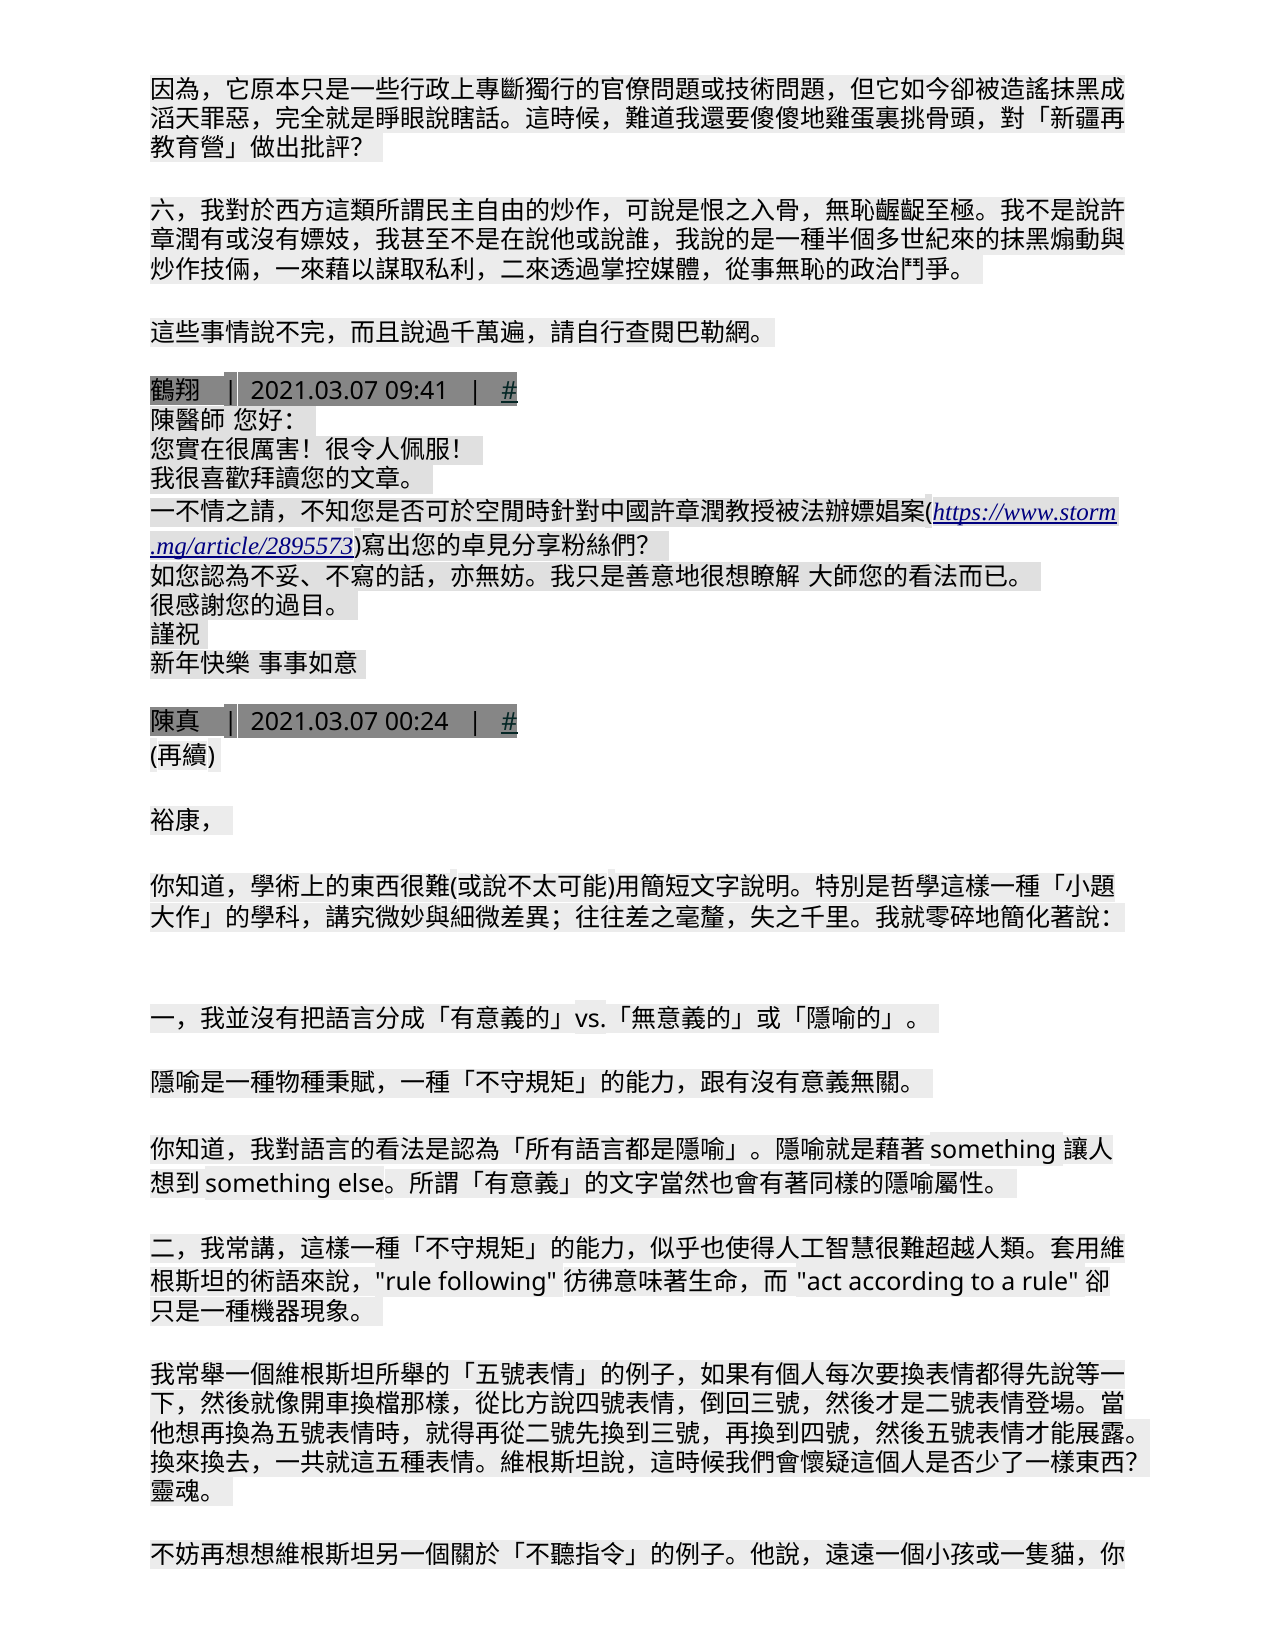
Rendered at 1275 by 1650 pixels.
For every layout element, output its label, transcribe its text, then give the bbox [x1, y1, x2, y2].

text 陳真 | 2021.03.07 00:24 | # [150, 704, 1125, 738]
text (再續) 裕康， 你知道，學術上的東西很難(或說不太可能)用簡短文字說明。特別是哲學這樣一種「小題大作」的學科，講究微妙與細微差異；往往差之毫釐，失之千里。我就零碎地簡化著說： 一，我並沒有把語言分成「有意義的」vs.「無意義的」或「隱喻的」。 隱喻是一種物種秉賦，一種「不守規矩」的能力，跟有沒有意義無關。 你知道，我對語言的看法是認為「所有語言都是隱喻」。隱喻就是藉著something 讓人想到something else。所謂「有意義」的文字當然也會有著同樣的隱喻屬性。 二，我常講，這樣一種「不守規矩」的能力，似乎也使得人工智慧很難超越人類。套用維根斯坦的術語來說，"rule following" 彷彿意味著生命，而 "act according to a rule" 卻只是一種機器現象。 我常舉一個維根斯坦所舉的「五號表情」的例子，如果有個人每次要換表情都得先說等一下，然後就像開車換檔那樣，從比方說四號表情，倒回三號，然後才是二號表情登場。當他想再換為五號表情時，就得再從二號先換到三號，再換到四號，然後五號表情才能展露。換來換去，一共就這五種表情。維根斯坦說，這時候我們會懷疑這個人是否少了一樣東西？靈魂。 不妨再想想維根斯坦另一個關於「不聽指令」的例子。他說，遠遠一個小孩或一隻貓，你要他過來，他不會直挺挺地馬上踢正步過來，機器人才會這樣，人不會，生命都不會。他不一定會聽命走來，有可能遲疑一會兒就一溜煙跑掉，就算走過來，也往往會有各種花樣與各種可能。 諸如這樣一些例子，往往圍繞著所謂 "rule following" 的概念打轉。這樣一種「文法本質」，我把它視為一種隱喻屬性的具體呈現。 三，哲學畢竟和社會科學不一樣，哲學並非提出一套具有實證意義的理論，而是提出某種(往往自圓其說)的說法，訴諸某種說服力，而非訴諸證據。因此，哲學這東西往往得千言萬語，長篇大論，而且細得不能再細，而非粗糙地一翻兩瞪眼。 四，我們到底是在談論「什麼」，這恐怕就已經是個問題。我是在談「我的」「隱喻觀」或「語言」觀，或者更正確地說，其實就是藉著談論「維根斯坦」來談「我的」世界觀。因此，任何人都得先進入兩樣東西，然後他才有可能知道我所談的這些東西的對象或主題(subject matter) 是什麼。 簡單說，不管是附和或反駁，大概只有兩種途徑：一是進入我寫的跟維根斯坦寫的這一大堆東西裏頭，在一種很微妙之處去附和或反駁。第二種途逕是自己也提出一整套說法，藉以附和，或是藉著更好的說服力，讓我和「我的」維根斯坦的說法失去魅力，或是取而代之。 當然，還有一個途徑，大概也就是一般人常用的，那就是林北、林祖嬤根本不鳥你。 維根斯坦很明顯是把哲學視為詩，等同於藝術品。他說，即便是梵谷畫作或莫札特的音樂，當一個人對某個藝術品全然無動於衷時，那它其實就只是個一文不值的垃圾而不值得一顧。 但是，非藝術品卻不是這樣。比方說科學，就算有個人對某個科學理論絲毫無動於衷，這個科學著作依舊有著它的某種客觀價值。 五，除了不鳥你之外，上述兩種途徑其實都需要進入非常複雜而漫長的細節，然後我們才能知道究竟我們是在討論「什麼」。 六，懷軒說對了一個很重要的東西就是：理解隱喻或理解詩，往往訴諸一種「個人與個人之間的連結」。這有兩層意義： a，維根斯坦哲學之「告白」(confession) 性質，它無關對錯，更無理論可言。 維根斯坦始終把自己的哲學形容為一種「個人告白」或「日記」，說它裏頭載明一種「個人的痛苦」以及相應的「處方」，惟有「同病相憐者」或「呼吸同一種空氣」的人，才能理解，並從中獲得安慰或治療。他並且經常說他的哲學就像一種私人之間的「竊竊私語」或兩人之間「面對面的」交談與溝通。 我今天如果寫了一本數學或醫學或社會學教科書，那麼，它絕不會有私人告白性質，更不會是一種「竊竊私語」，當然也不會是作者和「某位」讀者兩人之間親密的思想與情感交流。 b，上述這樣一種私密語言(private language)，不但是有可能的，而且是珍貴的。 一般研究者常說維根斯坦反駁了「私密語言」，說他高舉語言或意義的公眾性。也就是說，私密語言是不可能的，無意義的。我要反駁的也恰恰是這樣一種解讀，剛好讀成顛倒了。 最早期的維也納學派那些人就是這樣，以為維根斯坦藉著畫分「有意義」與「無意義」是在推崇邏輯實證或邏輯分析等等。其實剛好相反。 維根斯坦說，「我的著作分成兩部份，一部份是我有寫出來的，另一部份是我沒有寫出來的，而恰恰是沒有寫出來的，才是重要的。」 也許你會說，幹嘛不把重要的寫出來，卻只寫不重要的？那是因為沒寫出來的就是那些寫不出來的，惟有藉著寫那些不重要的，或許才有可能讓你意識到那些真正重要的。 如果這不是一種隱喻，什麼是隱喻？ 七，至於你對於某種隱喻起共鳴的看法，我都認同。 隱喻吸引了我的心，因為它如此開放、靈活與自由，撫慰人心，至少撫慰了我的心。相反地，我對那些腦袋其介如石硬得像花崗岩的「語言」(比方說那位汪怡昕導演的思維及其所謂「歷史重現」)，可說是「恐懼」到極點，會讓我窒息，會讓我有一種想要掐LP自殺的衝動。我覺得他應該轉行去幹任何一種行業都好，尤其適合去民進黨文宣部謀職，當導演或講歷史實在太荒唐。 有小孩之後，每天肉體疲憊不堪，難得睡上幾小時，心理更是牽腸掛肚，憂心忡忡。不過，小孩尚未被教育污染與摧殘，對於再怎麼無趣的細節都能感到興味盎然，熱情十足，真的是 "attention to particulars" (維根斯坦的內行人應該知道我在說什麼)，每天胡言亂語的，經常讓我感覺彷彿呼吸到一種新鮮空氣。 八，另外，你問說，「數學」或「邏輯」是否也是隱喻？ 答案是：「是」，但也「不是」。為什麼呢？請見上述「三」。也就是說，你要怎麼訴說它都行，只要你言之成理，足以自圓其說。 我自己是認為「數學」或「邏輯」或「自然法則與定理」等等，當然也是隱喻。我不是隨口瞎掰，這問題恰恰也是我二十五年寒窗的一個研究核心。維根斯坦曾經把自己的哲學定位為一種「數學哲學」，其實也就是在談所謂「數學的基礎」。這問題恐怕得用幾十萬字或幾百萬字去表達，一言難盡。 九，至於你還問到歷史學科的本質。這問題也是太大了，同樣一言難盡。簡單說，歷史像小說，但它畢竟不是小說。往事飄渺如煙，但它卻又如許厚重，並不如煙。可是，若無前者之飄渺，便無後者之厚重。 [150, 738, 1125, 1569]
text 鶴翔， 我不知道誰是許章潤，從未聽過，對於一無所知的事自然無法作評，特別是個案。個案很難斷言「內在」是非，除非有更多長期性的資訊，而非一時一地之言。 此人因為嫖妓被校方暫停教職，然後美國那邊的大學就給了他聘書，並且當然又是大幅報導與渲染，而且肯定會像CIA的走狗劉曉波那樣，被西方抬舉成「中國的良心」或「民主自由的鬥士」之類。 所謂「內在」是非就是：旁人無法知道當事人有無嫖妓。就算有，那肯定也不會是惹禍的真正原因。這類事情幾乎都是「外部」因素所致，內在枝節往往只是藉口。 就比方說美國及其走狗們包括民進黨與李遠哲等等等，千方百計卡管，不讓管中閔擔任台大校長，於是就控告他什麼擔任教授期間多次給雜誌社投稿為由，說這個就是「公務員在外違法兼差」，以此為由，不但卡他上任，還企圖把他「繩之以法」。可是，如果這些指控罪名說得通，那麼，所有大學教師恐怕都得全部抓去坐牢。 至於我自己的遭遇就更慘烈百倍了，從黨外到現在，三十多年來，各種「欲加之罪」，各種極其荒唐的惡整，根本罄竹難書，甚至株連親人。比方說學姐曾獲某國立大學錄用教職，後來發現她老公叫做陳真，馬上推翻既有的決議。 至於我自己的遭遇，若真要寫，足足可以寫成一本巨著，寫來滿紙污穢，光怪陸離，一樁樁一件件，極盡卑鄙之能事，從黨外到現在，從藍色舊黨國到綠色新黨國，從過去到現在，一直到今天此時此刻，說不完的惡整，非常痛苦。光是我2007年回台定居後，就被教育部以一種完全莫須有的罪名，指控我沒有完成返國報到手續為由，要我退還留學期間之全部公費，三天兩頭深夜來電騷擾惡整與謾罵，惡搞了至少整整一年，非常可恥。 還有比方說，我在臺大雲林分院時，寫了篇文章說扁嫂吳淑珍明明沒有「立即性的生命危險」(否則哪有可能三天兩頭就去逛百貨公司大採購？)，指出院方居然不斷出具一連串明顯違反事實的「診斷證明」，好讓吳淑珍從頭到到尾規避司法審判，好讓阿扁一再逍遙法外等等等。我還提到，醫界對於權貴總是如此體貼，百般為其作假。但是，平常對於一般人的態度卻剛好相反，總是儘可能地刁難。 文章發表後，結果呢，結果很可怕！網軍立即對我發動各種人身攻擊與騷擾，造謠抹黑與羞辱，無所不用其極。你想想，今天假若我在公家機構行醫或擔任教職，我會有什麼樣的日子？會有什麼樣的遭遇與下場？ 學姐成大歷史系的一位前主任，幾年前，只是在校內會議上說鄭南榕行為的幾句不是，馬上引來網軍與綠色學生們鋪天蓋地的人身攻擊與人身安全威脅，連走在自己的校園裏都會擔心遭到肢體攻擊與傷害。這些醜陋行徑全是綠營所擅長，你說這叫做民主與自由？ 我不太想講這些事，因為根本說不完，太多太多了。我想說的是： 一，即便許章潤之被停職是出於政治因素，這樣的事，不管島內島外，不管中國或西方，千千萬萬。西方只會更多，不會更少，因為他們除了政治因素，往往還有更龐大更入骨的體制性種族因素。你看，林書豪那樣一個所謂成功人士，那樣一個具有虔誠信仰而且溫文儒雅的人，經常說他面對種族歧視實在忍無可忍。 我的意思是說，千千萬萬的案例中，為何偏偏是什麼許章潤，為何偏偏是劉曉波，獲得舉世關注與吹捧？吹捧他們的目的，擺明就是進行無恥齷齪的仇中反華之政治鬥爭。 二，其實我並不反對政治鬥爭，因為反對也沒有用。鬥不鬥爭是雙方面的事，如果你要置我於死地，我為什麼不能反擊？我對於那些貌似溫和的假開明主張向來是很反感的。比方說什麼言論自由。言論就是一種武器，怎麼可能讓你自由？巴勒網就沒有言論自由，或者說，恰恰也是因為我們管制了對於所謂「自由」的濫用，巴勒網才有可能產生真實的自由。 無限的言論自由如果那麼好那麼棒，西方為什麼從不實行？反而管控言論自由管控得完全滴水不漏，整個西方主流媒體就牢牢掌控在三、五人手中及情治單位手裏，其監控程度之無孔不入，其言論操弄與造謠抹黑之毫無廉恥，中國哪能比得上其千百分之一？ 在我那年代，劍橋大學就曾有兩位印巴裔的留學生，因為從劍橋圖書館借了一本關於恐怖份子的行動手冊，不但被退學，而且被司法機關抓去刑求逼供，懷疑他們思想有問題，懷疑他們「同情」恐怖份子。 這類事情，你要我講一千件、一萬件都沒問題。如果民主或言論自由這些東西這麼棒這麼美妙，為何西方整天要「輸出」給敵國，自己卻從不實行？不但從不實行，而且管控得滴水不漏，操弄媒體、造謠抹黑得根本無法無天。 三，以島內為例，有些迫害的例子是真的，但是大多是假的，或是硬生生炒作出來。而那些真實的案例，因為缺乏操弄價值，往往根本不為人所知，就算知道，也不會有人關心，因為它沒有利用價值。 四，比方說，島內有一大堆所謂政治受難者或政治受難家屬，其實十之八九全是鬼扯蛋。例如柯文哲，說什麼他阿公是二二八受難家屬，如果那也算的話，全台灣有上千萬個二二八受難家屬。還有像李文忠，他當年從支持國民黨到反國民黨是事實，但他被退學卻是因為他根本沒在念書，甚至不去考試，必修課一再考零分，把退學解釋為政治迫害，純粹就是自欺欺人。 反倒是在黨外年代我認識好幾位南部學生，有男有女，他們讀五專或高職，不是什麼大學名校，跟媒體更無絲毫關係。但他們確實真正遭到非常惡劣的政治迫害，卻根本無人知曉，無人在意。這些人，質樸單純，純粹出於義憤而反國民黨，跟台北那些狡猾得跟政客根本沒兩樣的所謂「學運領袖」，完全就是人性善惡的兩種極端。 那些人渣，極其擅於操弄與算計，懂得怎麼製造知名度，懂得如何營造道德光環，與媒體關係非常密切，互相利用，藉以包裝與塑造形象；所謂理想，全是場面話，全是假面具，私下為人及其所思所想根本不是那樣，毫無一絲正直與良善可言；為自己爭奪權位與名利，才是他們關心社會議題與從政的惟一目的。但是，社會大眾卻傻傻地以為這些人是懷著什麼偉大理念的什麼「學運領袖」或「政治新生代」，真是見鬼了。 不知道你信不信，這樣一些人渣，事實上就是媒體與特定勢力所挑選與刻意栽培的政治代言人，想方設法大量曝光之，使其戴上各種純屬虛構的所謂社運或所謂民主自由等道德光環，然後收編為一黨一私之用。為什麼我知道這些呢？因為它其實就是一種普通常識。 幾十年前，我自己也是被認定與挑選的抬舉對象，但我不吃這一套，我不會背棄良善，我也絕不會利用這些所謂「聲望」或「人脈」等「政治資源」來依附特定政治勢力，昧著良心與之為伍，好為自己謀取權位與暴利。 另外，還有數不清的政治犯，我不可能一一點名，也不想點名，因為進入前人個案之是非細節並無多大意義。這些所謂政治犯，其實很多是假的，比方說他明明就是歹徒，作姦犯科，但這歹徒也許對黨國心懷不滿，於是就被包裝為偉大的民主先賢先烈，事實上他坐牢原本就是他應得的法律制裁。 還有一些則是特務，假坐牢，真害人。前一陣子，跟某位黨外前輩的前輩一日談，他告訴我一些連我也不知道的真相，民主鬥士是假，特務才是真的。我原本就知道的兩位民進黨黨主席，謝長廷和創黨黨主席江鵬堅都是已經證實的情治單位臥底黨外的特務。其他還有很多很多，但我沒證據在手，沒法透露。也許施明德說得對，與其問說美麗島辯護律師哪些人是國民黨特務，不如問說到底有誰不是？ 五，政治善惡原則是真實存在的，應該堅持的，但原則底下的諸多個案卻極其複雜，唯有進入個案細節方知對錯與功過；輕易採取立場者，往往只是為了進行某種政治操弄。就連明明白白的大狀況都能抹黑造假，更何況難以為外人所知的單一個案。 比方說美國國務卿在聯合國大會上拿著洗衣粉充當伊拉克的化武證據，比方說西方每天指控什麼新疆種族滅絕，所有這一切，完全就是極其低能可笑齷齪無恥的造謠抹黑。連這麼荒唐離譜的造假抹黑都敢做，更何況單一個案細節。 如果你去查閱巴勒網的舊留言，就能知道，在「新疆的再教育營」被虛構為「重大人權問題」之前，我就開始批評了，但是，自從它被西方拿來無限抹黑造謠之後，我就不再批評。因為，它原本只是一些行政上專斷獨行的官僚問題或技術問題，但它如今卻被造謠抹黑成滔天罪惡，完全就是睜眼說瞎話。這時候，難道我還要傻傻地雞蛋裏挑骨頭，對「新疆再教育營」做出批評？ 六，我對於西方這類所謂民主自由的炒作，可說是恨之入骨，無恥齷齪至極。我不是說許章潤有或沒有嫖妓，我甚至不是在說他或說誰，我說的是一種半個多世紀來的抹黑煽動與炒作技倆，一來藉以謀取私利，二來透過掌控媒體，從事無恥的政治鬥爭。 這些事情說不完，而且說過千萬遍，請自行查閱巴勒網。 [150, 75, 1125, 347]
text 陳醫師 您好： 您實在很厲害！很令人佩服！ 我很喜歡拜讀您的文章。 一不情之請，不知您是否可於空閒時針對中國許章潤教授被法辦嫖娼案(https://www.storm.mg/article/2895573)寫出您的卓見分享粉絲們？ 如您認為不妥、不寫的話，亦無妨。我只是善意地很想瞭解 大師您的看法而已。 很感謝您的過目。 謹祝 新年快樂 事事如意 [150, 406, 1125, 679]
text 鶴翔 | 2021.03.07 09:41 | # [150, 372, 1125, 406]
